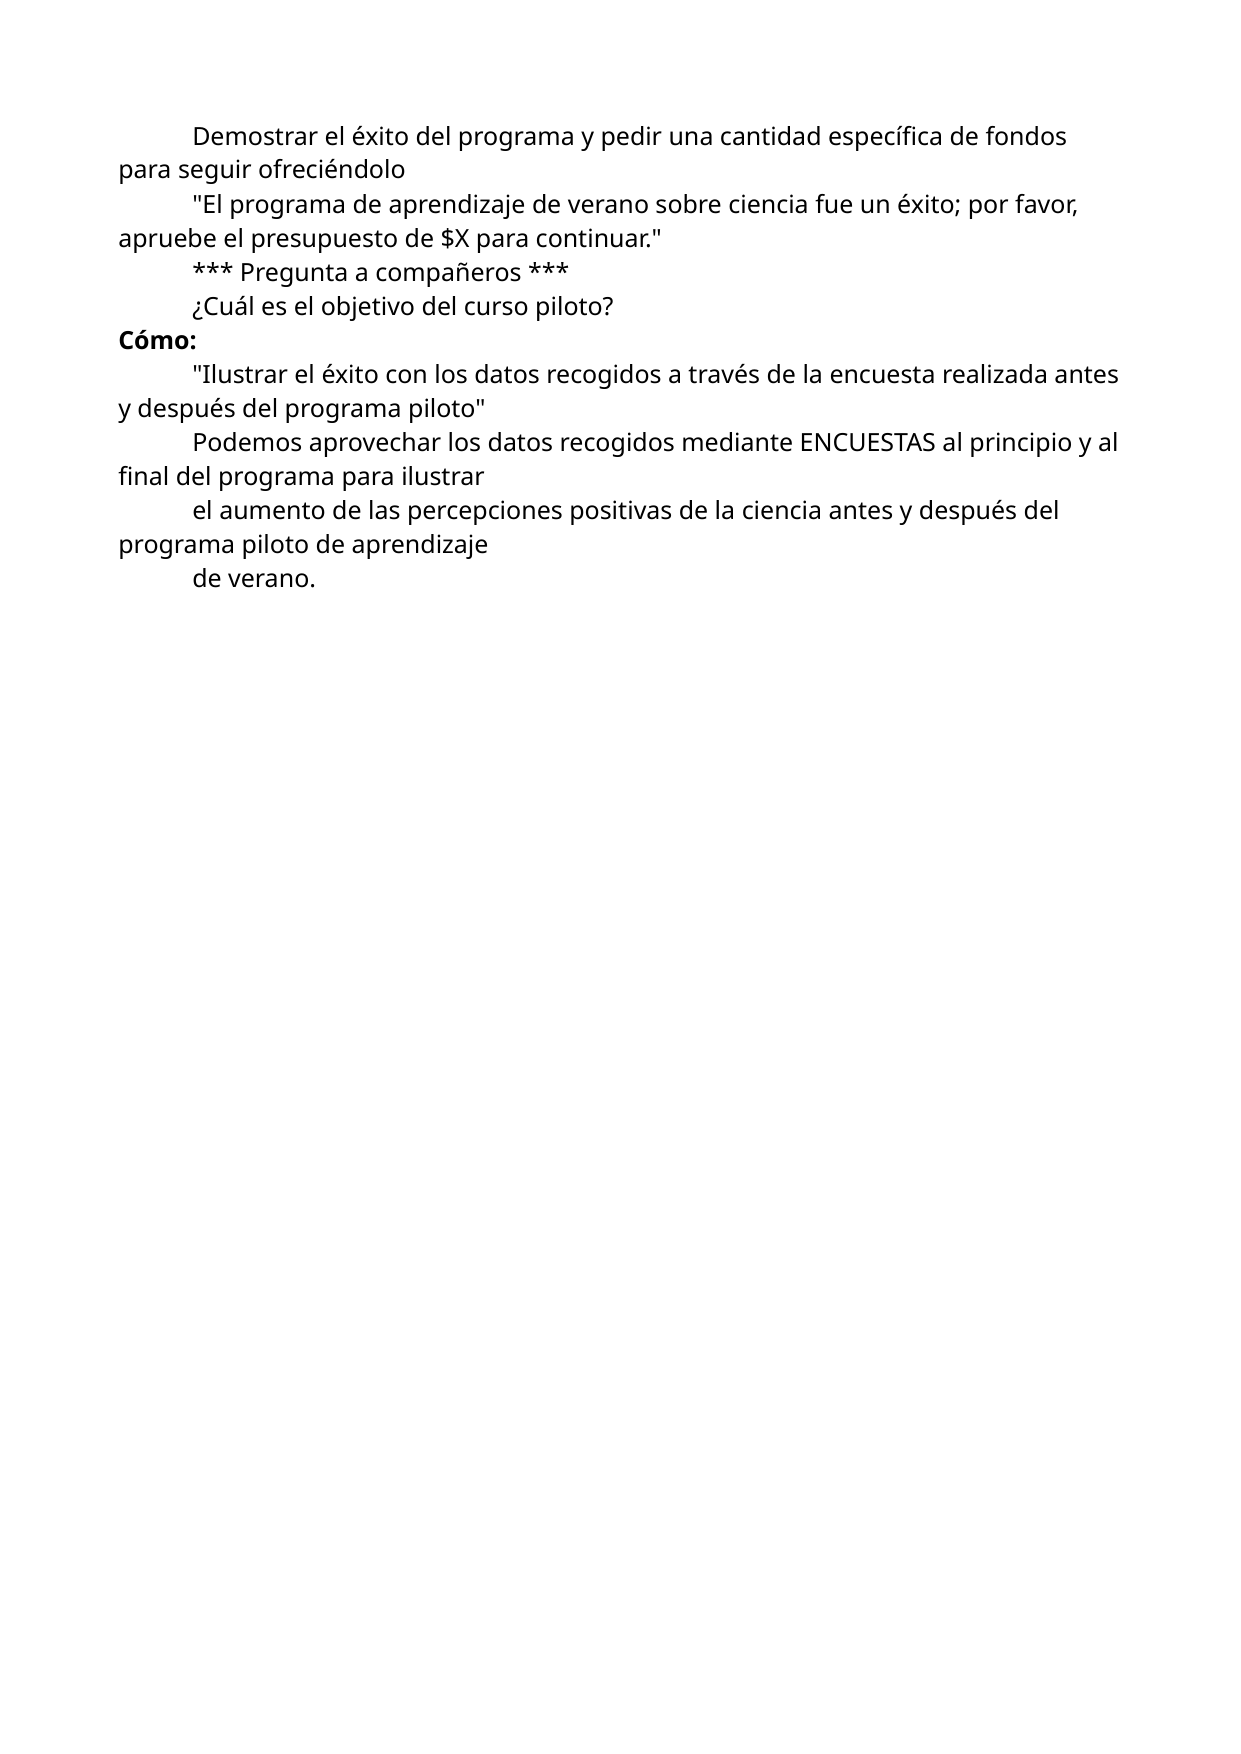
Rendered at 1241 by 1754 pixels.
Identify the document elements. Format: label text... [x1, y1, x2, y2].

text *** Pregunta a compañeros *** [118, 254, 1122, 288]
text Cómo: [118, 322, 1122, 357]
text "El programa de aprendizaje de verano sobre ciencia fue un éxito; por favor, apruebe el presupuesto de $X para continuar." [118, 186, 1122, 254]
text el aumento de las percepciones positivas de la ciencia antes y después del programa piloto de aprendizaje [118, 493, 1122, 561]
text ¿Cuál es el objetivo del curso piloto? [118, 288, 1122, 322]
text Podemos aprovechar los datos recogidos mediante ENCUESTAS al principio y al final del programa para ilustrar [118, 425, 1122, 493]
text "Ilustrar el éxito con los datos recogidos a través de la encuesta realizada antes y después del programa piloto" [118, 357, 1122, 425]
text Demostrar el éxito del programa y pedir una cantidad específica de fondos para seguir ofreciéndolo [118, 118, 1122, 186]
text de verano. [118, 561, 1122, 595]
